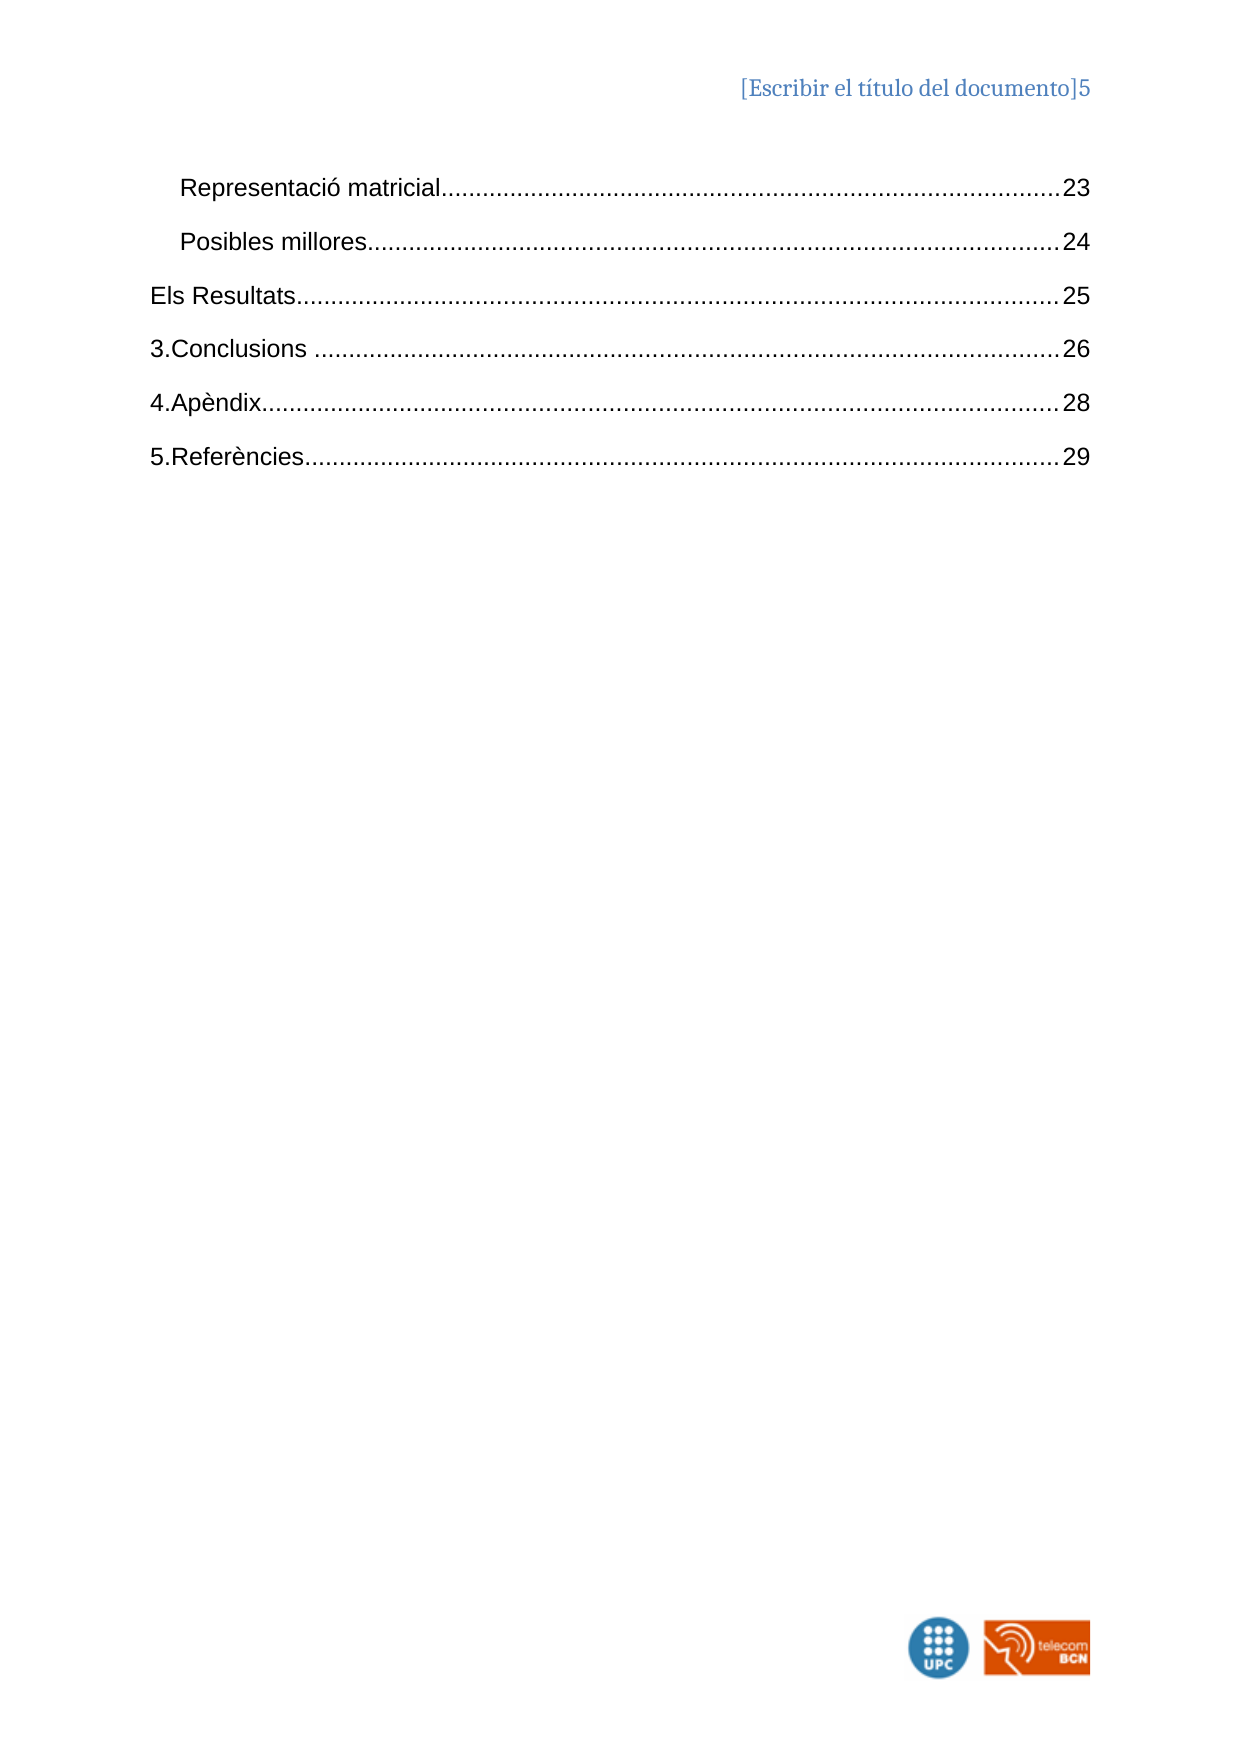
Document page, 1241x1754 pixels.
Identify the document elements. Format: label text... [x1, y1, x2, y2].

text 4.Apèndix 28 [150, 388, 1090, 417]
text Els Resultats 25 [150, 281, 1090, 309]
text Representació matricial 23 [179, 173, 1090, 202]
text 3.Conclusions 26 [150, 334, 1090, 363]
text 5.Referències 29 [150, 442, 1090, 471]
picture [904, 1614, 1091, 1681]
text Posibles millores 24 [179, 227, 1090, 256]
